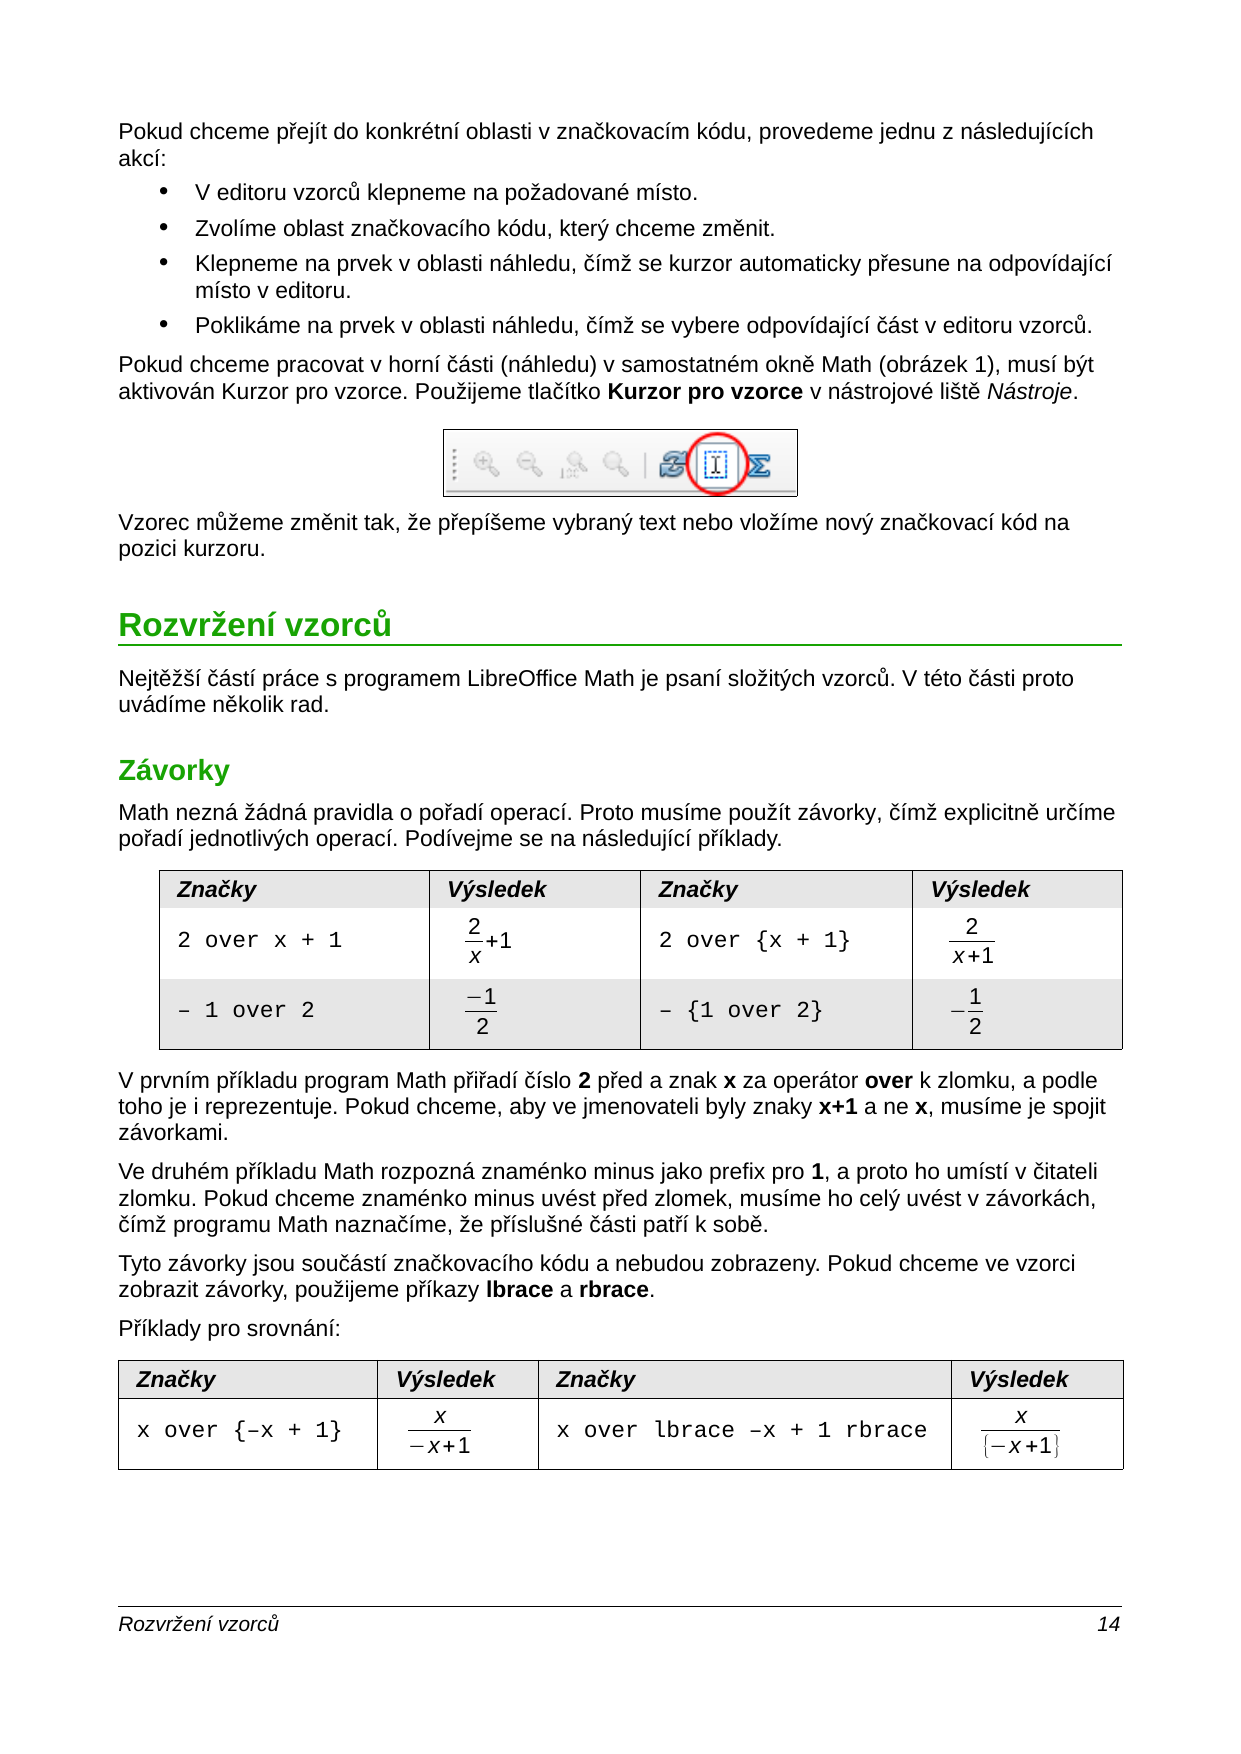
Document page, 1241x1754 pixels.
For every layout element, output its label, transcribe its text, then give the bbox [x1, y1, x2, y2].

table_header Výsledek [430, 871, 640, 908]
table_cell [430, 908, 640, 978]
table_cell – 1 over 2 [160, 979, 429, 1049]
table_cell [952, 1399, 1123, 1469]
table_header Výsledek [378, 1361, 538, 1398]
text Příklady pro srovnání: [118, 1315, 1122, 1341]
table_cell – {1 over 2} [641, 979, 912, 1049]
table_header Značky [539, 1361, 951, 1398]
table_cell [378, 1399, 538, 1469]
table_cell x over {–x + 1} [119, 1399, 377, 1469]
text Math nezná žádná pravidla o pořadí operací. Proto musíme použít závorky, čímž explicitně určíme pořadí jednotlivých operací. Podívejme se na následující příklady. [118, 799, 1122, 852]
text V prvním příkladu program Math přiřadí číslo 2 před a znak x za operátor over k zlomku, a podle toho je i reprezentuje. Pokud chceme, aby ve jmenovateli byly znaky x+1 a ne x, musíme je spojit závorkami. [118, 1067, 1122, 1146]
table_cell [913, 908, 1122, 978]
text Nejtěžší částí práce s programem LibreOffice Math je psaní složitých vzorců. V této části proto uvádíme několik rad. [118, 665, 1122, 718]
table_header Výsledek [952, 1361, 1123, 1398]
table_cell [913, 979, 1122, 1049]
list Klepneme na prvek v oblasti náhledu, čímž se kurzor automaticky přesune na odpovídající místo v editoru. [156, 248, 1122, 304]
table_header Značky [119, 1361, 377, 1398]
text Vzorec můžeme změnit tak, že přepíšeme vybraný text nebo vložíme nový značkovací kód na pozici kurzoru. [118, 508, 1122, 561]
table_cell 2 over {x + 1} [641, 908, 912, 978]
list V editoru vzorců klepneme na požadované místo. [156, 177, 1122, 206]
list Zvolíme oblast značkovacího kódu, který chceme změnit. [156, 213, 1122, 242]
list Poklikáme na prvek v oblasti náhledu, čímž se vybere odpovídající část v editoru vzorců. [156, 310, 1122, 339]
table_header Značky [160, 871, 429, 908]
text Tyto závorky jsou součástí značkovacího kódu a nebudou zobrazeny. Pokud chceme ve vzorci zobrazit závorky, použijeme příkazy lbrace a rbrace. [118, 1250, 1122, 1302]
table_cell x over lbrace –x + 1 rbrace [539, 1399, 951, 1469]
table_header Značky [641, 871, 912, 908]
table_header Výsledek [913, 871, 1122, 908]
table_cell 2 over x + 1 [160, 908, 429, 978]
picture [444, 430, 797, 496]
text Ve druhém příkladu Math rozpozná znaménko minus jako prefix pro 1, a proto ho umístí v čitateli zlomku. Pokud chceme znaménko minus uvést před zlomek, musíme ho celý uvést v závorkách, čímž programu Math naznačíme, že příslušné části patří k sobě. [118, 1158, 1122, 1237]
text Pokud chceme pracovat v horní části (náhledu) v samostatném okně Math (obrázek 1), musí být aktivován Kurzor pro vzorce. Použijeme tlačítko Kurzor pro vzorce v nástrojové liště Nástroje. [118, 351, 1122, 404]
table_cell [430, 979, 640, 1049]
subtitle Závorky [118, 753, 1122, 787]
subtitle Rozvržení vzorců [118, 606, 1122, 644]
list Pokud chceme přejít do konkrétní oblasti v značkovacím kódu, provedeme jednu z následujících akcí: [118, 118, 1122, 171]
